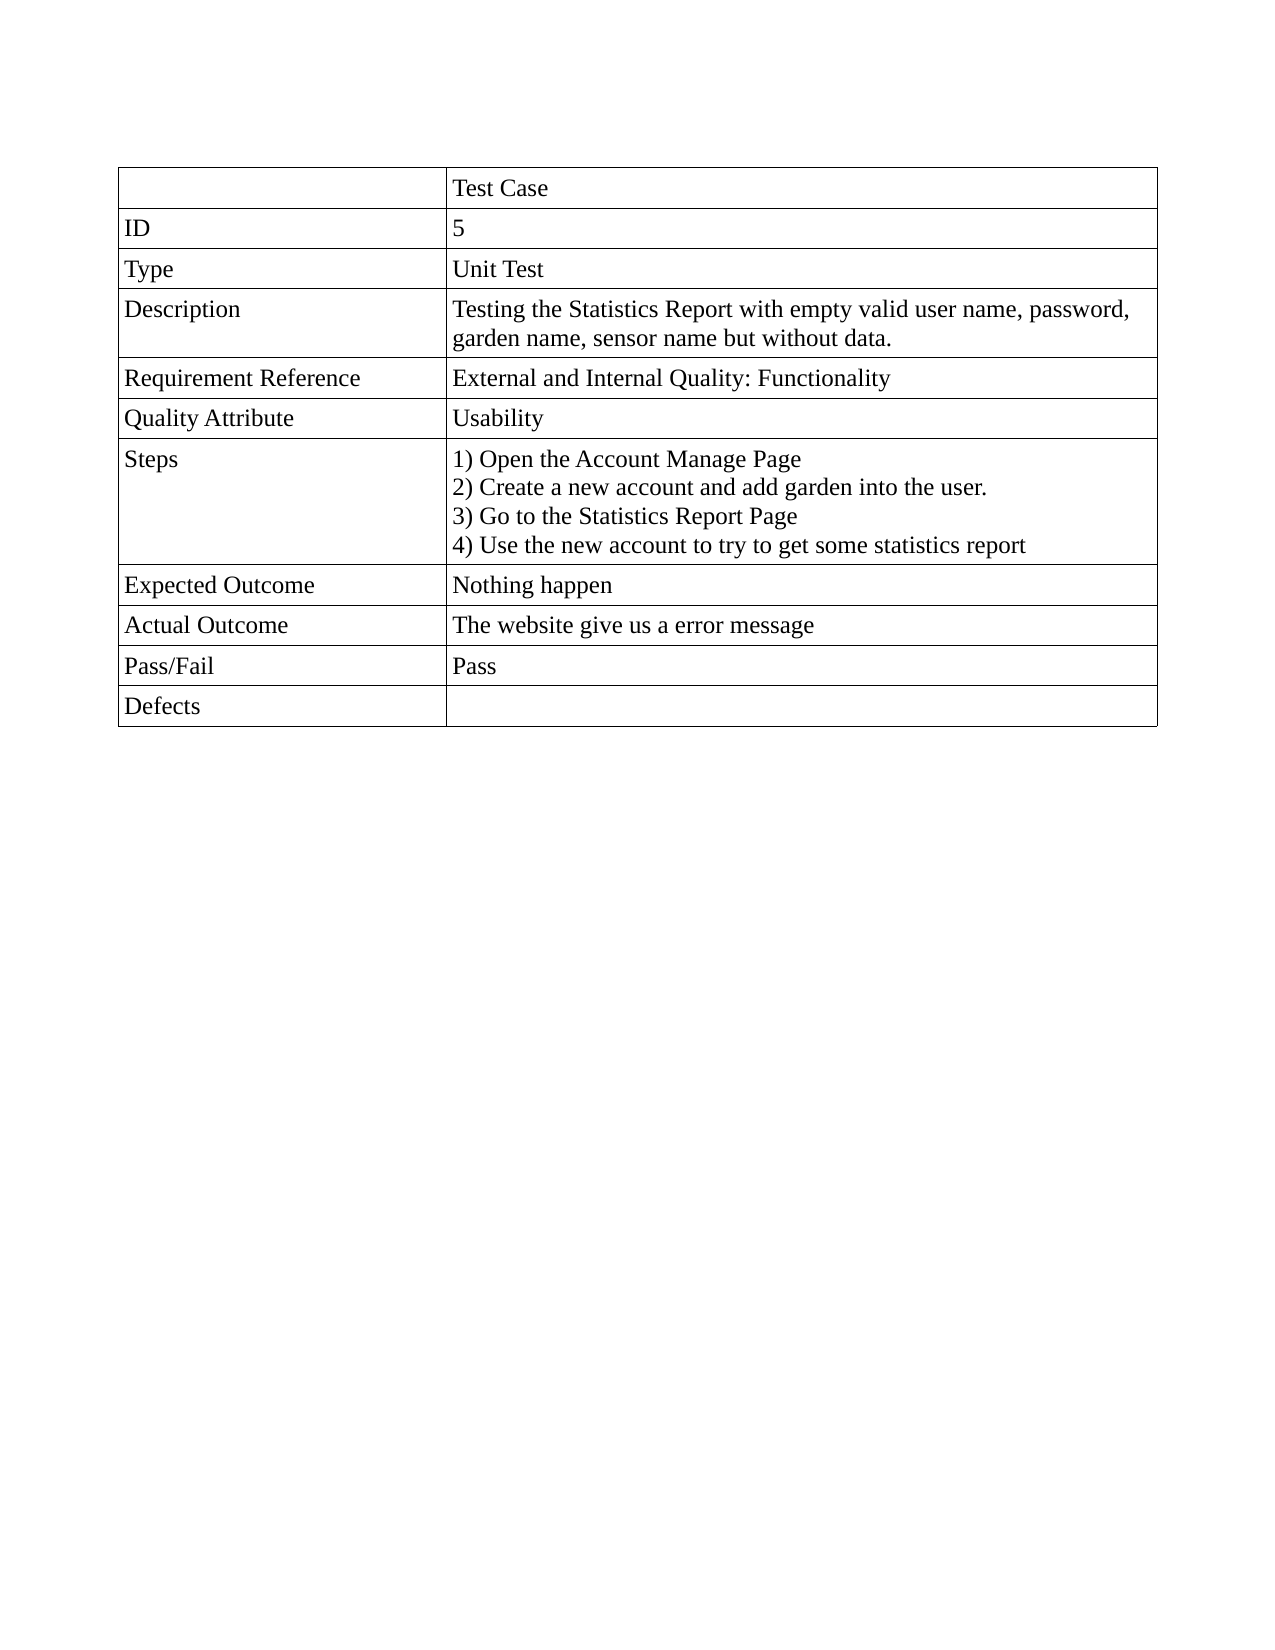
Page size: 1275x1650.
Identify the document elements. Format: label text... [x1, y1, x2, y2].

table_cell Unit Test [447, 249, 1157, 288]
table_cell Testing the Statistics Report with empty valid user name, password, garden name, sensor name but without data. [447, 289, 1157, 357]
table_cell 5 [447, 209, 1157, 248]
table_cell ID [119, 209, 446, 248]
table_cell The website give us a error message [447, 606, 1157, 645]
table_cell Expected Outcome [119, 565, 446, 605]
table_header [119, 168, 446, 207]
table_cell Quality Attribute [119, 399, 446, 438]
table_cell Description [119, 289, 446, 357]
table_cell Type [119, 249, 446, 288]
table_cell External and Internal Quality: Functionality [447, 358, 1157, 397]
table_cell Actual Outcome [119, 606, 446, 645]
table_cell Nothing happen [447, 565, 1157, 605]
table_cell Pass/Fail [119, 646, 446, 685]
table_cell Usability [447, 399, 1157, 438]
table_header [447, 686, 1157, 726]
table_cell 1) Open the Account Manage Page 2) Create a new account and add garden into the user. 3) Go to the Statistics Report Page 4) Use the new account to try to get some statistics report [447, 439, 1157, 564]
table_header Test Case [447, 168, 1157, 207]
table_cell Steps [119, 439, 446, 564]
table_header Defects [119, 686, 446, 726]
table_cell Requirement Reference [119, 358, 446, 397]
table_cell Pass [447, 646, 1157, 685]
